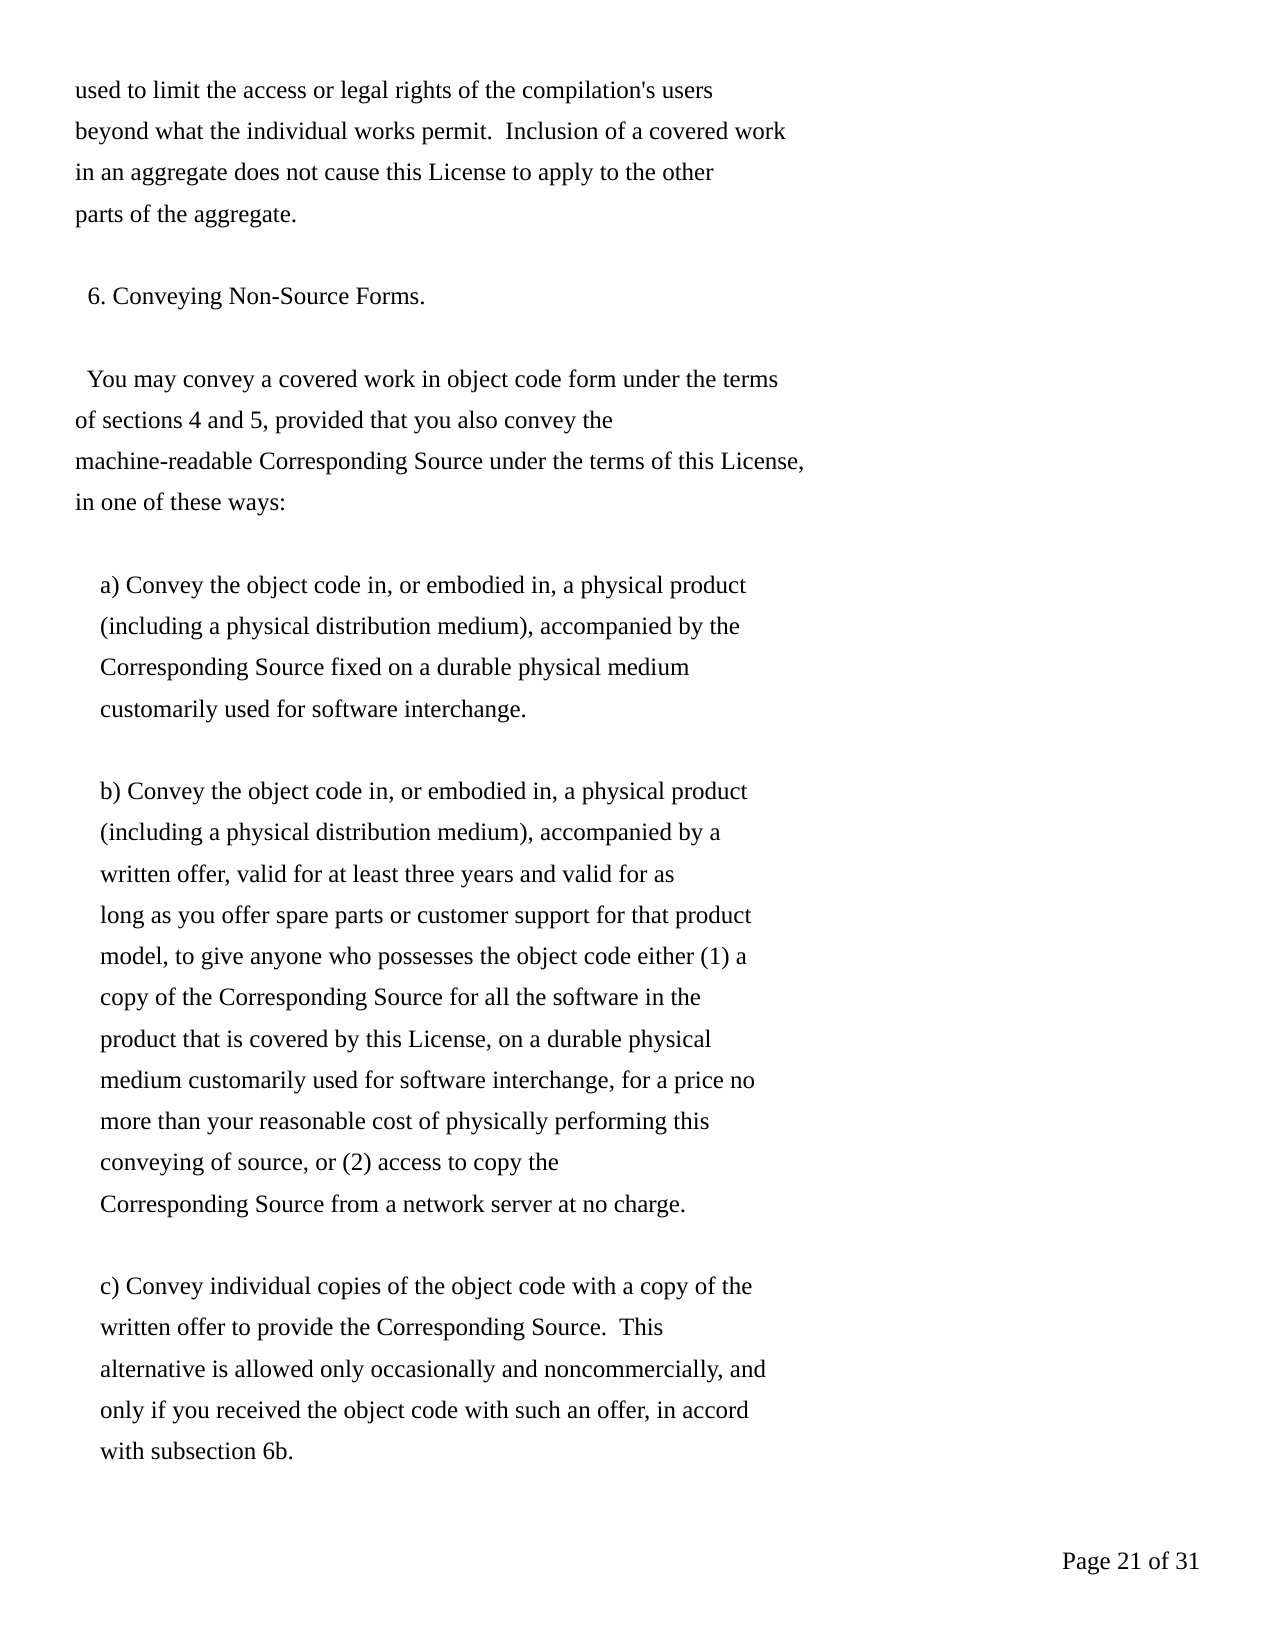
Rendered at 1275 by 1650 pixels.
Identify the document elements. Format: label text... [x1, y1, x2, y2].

text Corresponding Source from a network server at no charge. [75, 1189, 1200, 1217]
text a) Convey the object code in, or embodied in, a physical product [75, 570, 1200, 599]
text machine-readable Corresponding Source under the terms of this License, [75, 446, 1200, 475]
text c) Convey individual copies of the object code with a copy of the [75, 1271, 1200, 1300]
text model, to give anyone who possesses the object code either (1) a [75, 941, 1200, 970]
text long as you offer spare parts or customer support for that product [75, 900, 1200, 929]
text beyond what the individual works permit. Inclusion of a covered work [75, 116, 1200, 145]
text written offer, valid for at least three years and valid for as [75, 859, 1200, 887]
text (including a physical distribution medium), accompanied by the [75, 611, 1200, 640]
text Corresponding Source fixed on a durable physical medium [75, 652, 1200, 681]
text (including a physical distribution medium), accompanied by a [75, 817, 1200, 846]
text parts of the aggregate. [75, 199, 1200, 227]
text customarily used for software interchange. [75, 694, 1200, 722]
text in one of these ways: [75, 487, 1200, 516]
text You may convey a covered work in object code form under the terms [75, 364, 1200, 392]
text copy of the Corresponding Source for all the software in the [75, 982, 1200, 1011]
text product that is covered by this License, on a durable physical [75, 1024, 1200, 1052]
text only if you received the object code with such an offer, in accord [75, 1395, 1200, 1424]
text b) Convey the object code in, or embodied in, a physical product [75, 776, 1200, 805]
text written offer to provide the Corresponding Source. This [75, 1312, 1200, 1341]
text alternative is allowed only occasionally and noncommercially, and [75, 1354, 1200, 1382]
text conveying of source, or (2) access to copy the [75, 1147, 1200, 1176]
text with subsection 6b. [75, 1436, 1200, 1465]
text in an aggregate does not cause this License to apply to the other [75, 157, 1200, 186]
text of sections 4 and 5, provided that you also convey the [75, 405, 1200, 434]
text used to limit the access or legal rights of the compilation's users [75, 75, 1200, 104]
text medium customarily used for software interchange, for a price no [75, 1065, 1200, 1094]
text 6. Conveying Non-Source Forms. [75, 281, 1200, 310]
text more than your reasonable cost of physically performing this [75, 1106, 1200, 1135]
